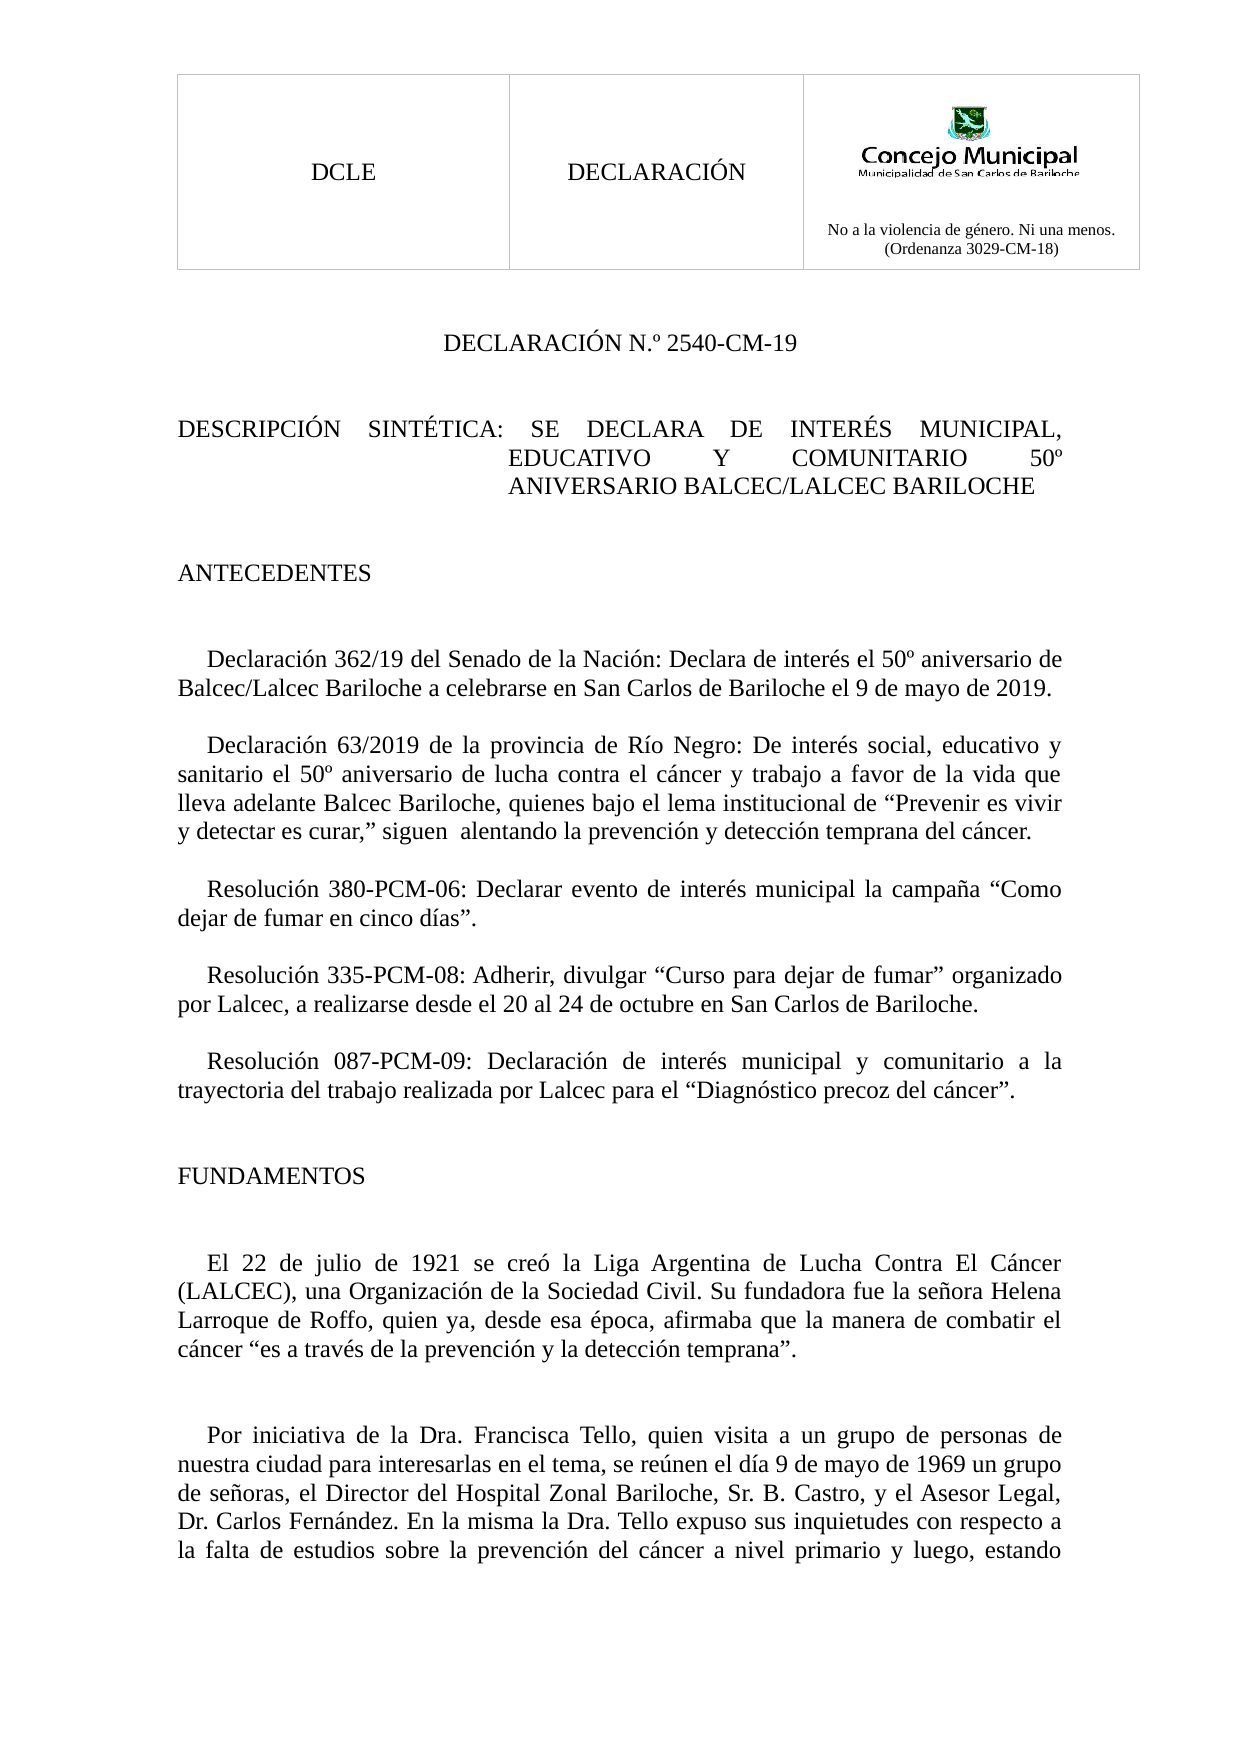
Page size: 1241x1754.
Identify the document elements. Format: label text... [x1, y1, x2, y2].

text Declaración 362/19 del Senado de la Nación: Declara de interés el 50º aniversario de Balcec/Lalcec Bariloche a celebrarse en San Carlos de Bariloche el 9 de mayo de 2019. [177, 644, 1063, 701]
text Por iniciativa de la Dra. Francisca Tello, quien visita a un grupo de personas de nuestra ciudad para interesarlas en el tema, se reúnen el día 9 de mayo de 1969 un grupo de señoras, el Director del Hospital Zonal Bariloche, Sr. B. Castro, y el Asesor Legal, Dr. Carlos Fernández. En la misma la Dra. Tello expuso sus inquietudes con respecto a la falta de estudios sobre la prevención del cáncer a nivel primario y luego, estando [177, 1420, 1063, 1564]
text DESCRIPCIÓN SINTÉTICA: SE DECLARA DE INTERÉS MUNICIPAL, EDUCATIVO Y COMUNITARIO 50º ANIVERSARIO BALCEC/LALCEC BARILOCHE [177, 414, 1063, 500]
text Resolución 087-PCM-09: Declaración de interés municipal y comunitario a la trayectoria del trabajo realizada por Lalcec para el “Diagnóstico precoz del cáncer”. [177, 1046, 1063, 1104]
text Resolución 380-PCM-06: Declarar evento de interés municipal la campaña “Como dejar de fumar en cinco días”. [177, 874, 1063, 931]
text ANTECEDENTES [177, 558, 1063, 586]
text Resolución 335-PCM-08: Adherir, divulgar “Curso para dejar de fumar” organizado por Lalcec, a realizarse desde el 20 al 24 de octubre en San Carlos de Bariloche. [177, 960, 1063, 1018]
text DECLARACIÓN N.º 2540-CM-19 [177, 328, 1063, 356]
text FUNDAMENTOS [177, 1161, 1063, 1190]
text Declaración 63/2019 de la provincia de Río Negro: De interés social, educativo y sanitario el 50º aniversario de lucha contra el cáncer y trabajo a favor de la vida que lleva adelante Balcec Bariloche, quienes bajo el lema institucional de “Prevenir es vivir y detectar es curar,” siguen alentando la prevención y detección temprana del cáncer. [177, 730, 1063, 845]
text El 22 de julio de 1921 se creó la Liga Argentina de Lucha Contra El Cáncer (LALCEC), una Organización de la Sociedad Civil. Su fundadora fue la señora Helena Larroque de Roffo, quien ya, desde esa época, afirmaba que la manera de combatir el cáncer “es a través de la prevención y la detección temprana”. [177, 1248, 1063, 1363]
